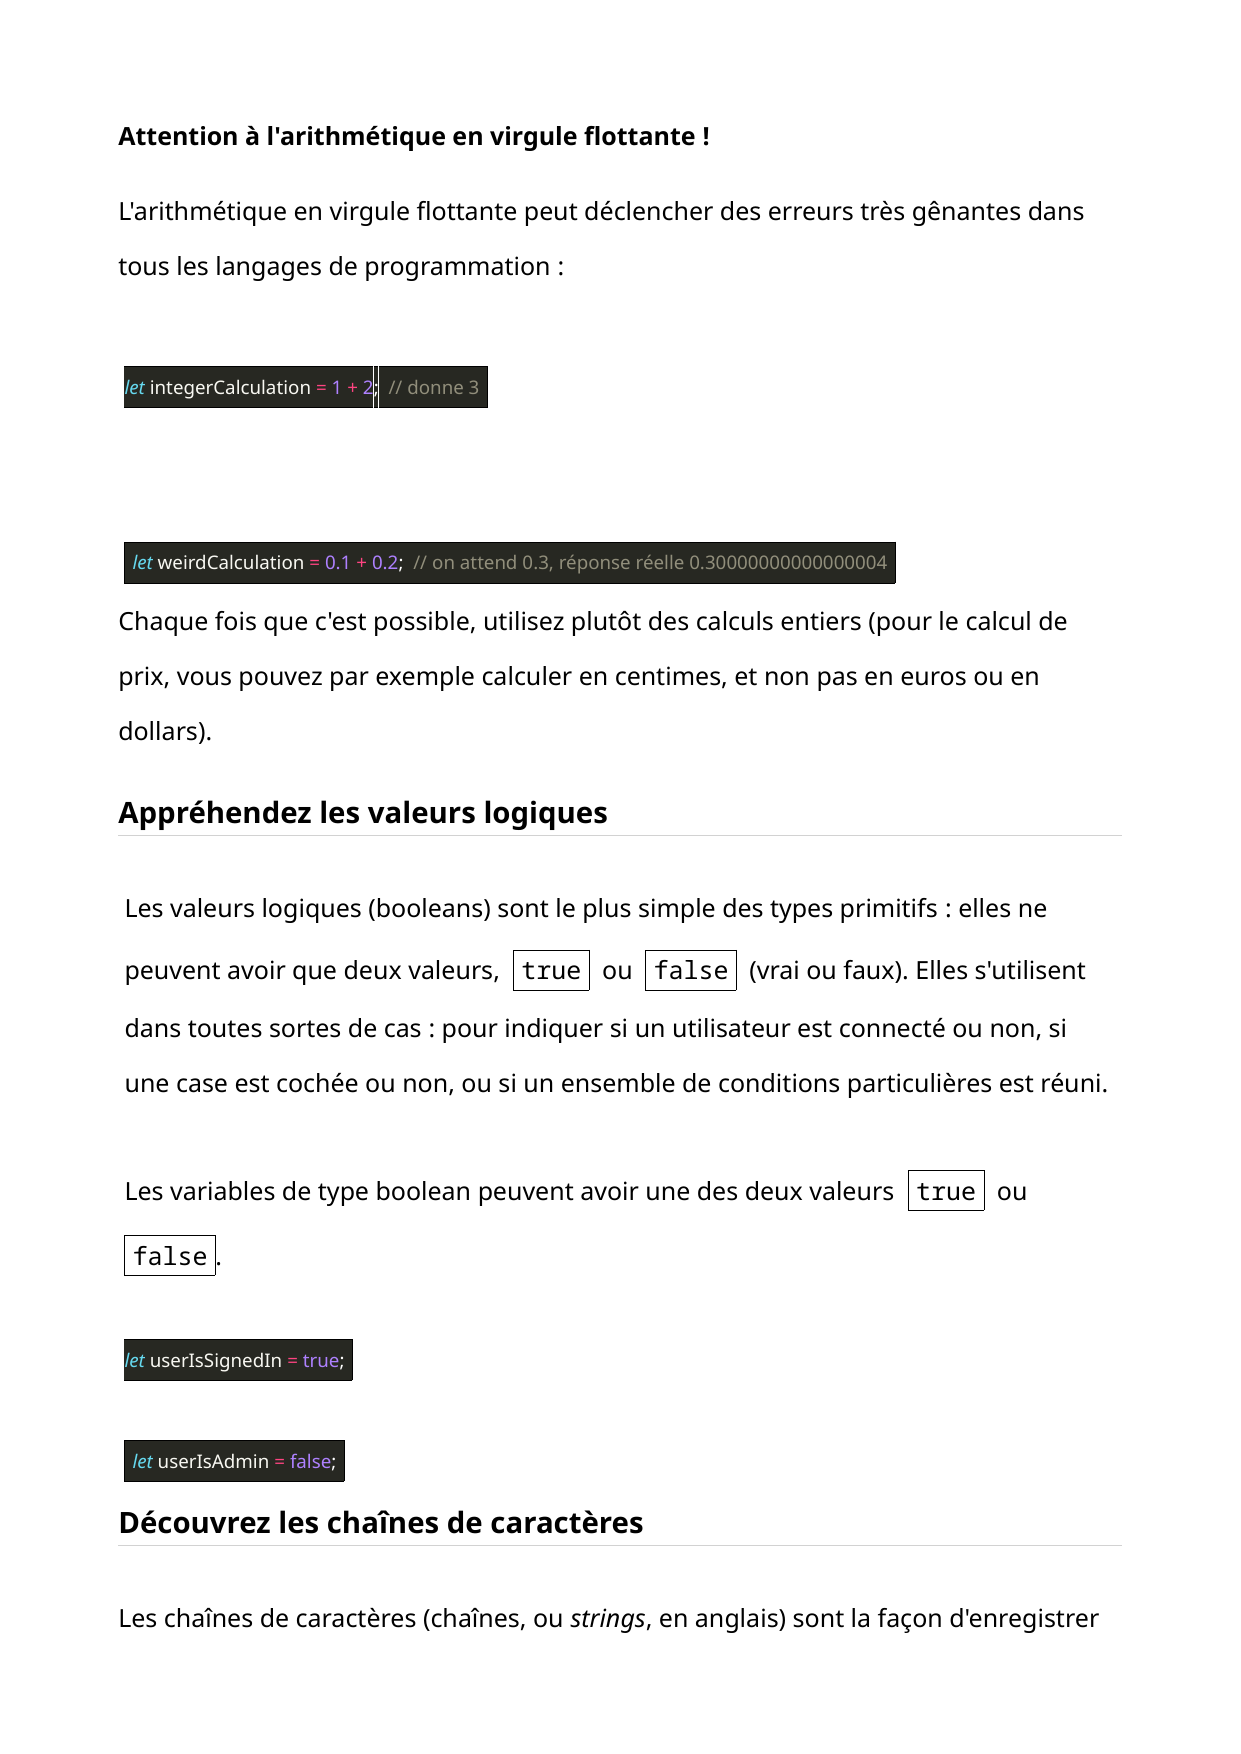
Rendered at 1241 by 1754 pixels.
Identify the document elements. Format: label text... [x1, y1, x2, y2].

text L'arithmétique en virgule flottante peut déclencher des erreurs très gênantes dans tous les langages de programmation : [118, 193, 1122, 282]
text Chaque fois que c'est possible, utilisez plutôt des calculs entiers (pour le calcul de prix, vous pouvez par exemple calculer en centimes, et non pas en euros ou en dollars). [118, 603, 1122, 748]
subtitle Appréhendez les valeurs logiques [118, 792, 1122, 835]
text Les variables de type boolean peuvent avoir une des deux valeurs true ou false. [124, 1170, 1116, 1275]
text let weirdCalculation = 0.1 + 0.2; // on attend 0.3, réponse réelle 0.30000000000000004 [125, 543, 895, 583]
text [353, 1339, 1111, 1380]
subtitle Découvrez les chaînes de caractères [118, 1502, 1122, 1545]
text [896, 542, 1111, 583]
text let integerCalculation = 1 + 2; // donne 3 [124, 367, 487, 407]
text [488, 366, 1111, 407]
text Les chaînes de caractères (chaînes, ou strings, en anglais) sont la façon d'enregistrer [118, 1601, 1122, 1635]
text [345, 1440, 1111, 1481]
subtitle Attention à l'arithmétique en virgule flottante ! [118, 118, 1122, 152]
text Les valeurs logiques (booleans) sont le plus simple des types primitifs : elles ne peuvent avoir que deux valeurs, true ou false (vrai ou faux). Elles s'utilisent dans toutes sortes de cas : pour indiquer si un utilisateur est connecté ou non, si une case est cochée ou non, ou si un ensemble de conditions particulières est réuni. [124, 891, 1116, 1100]
text let userIsSignedIn = true; [124, 1340, 352, 1380]
text let userIsAdmin = false; [125, 1441, 344, 1481]
